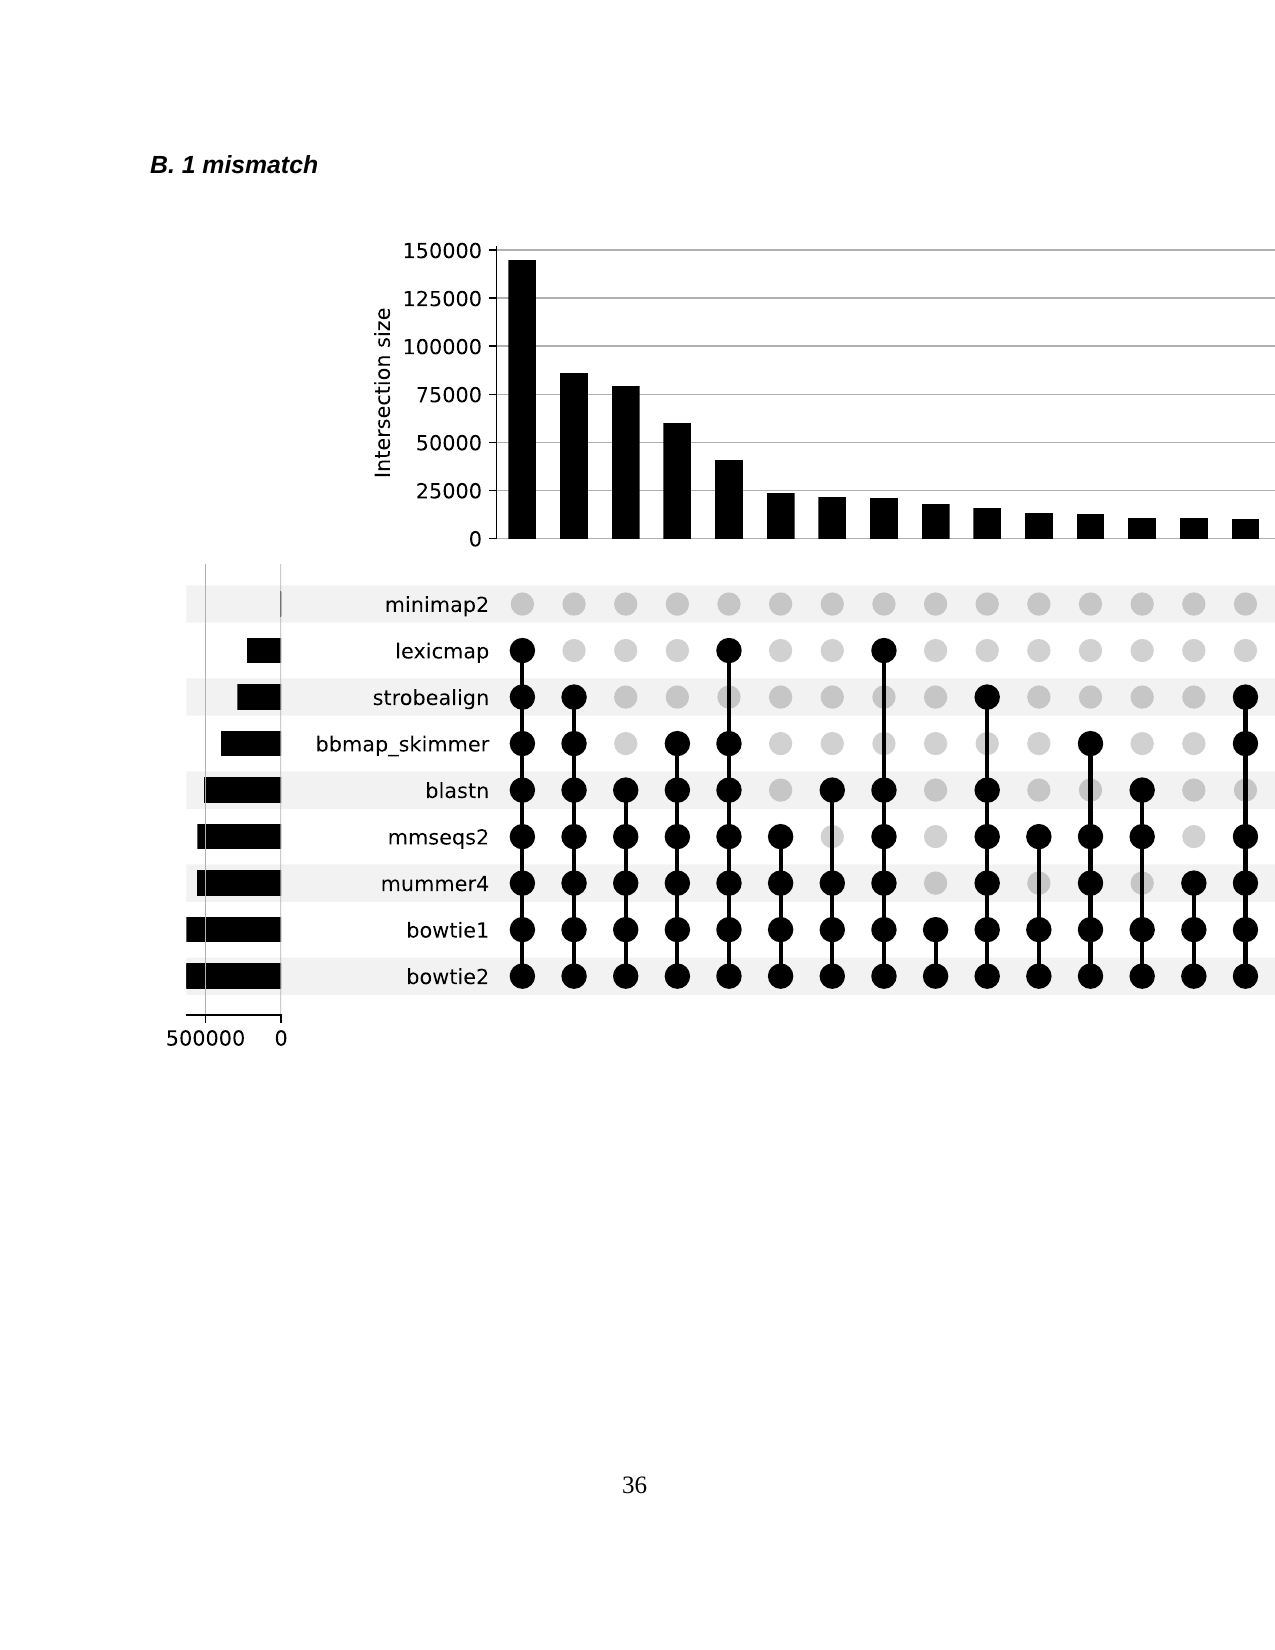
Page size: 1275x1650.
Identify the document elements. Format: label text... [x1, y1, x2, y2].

subtitle B. 1 mismatch [150, 150, 1125, 178]
